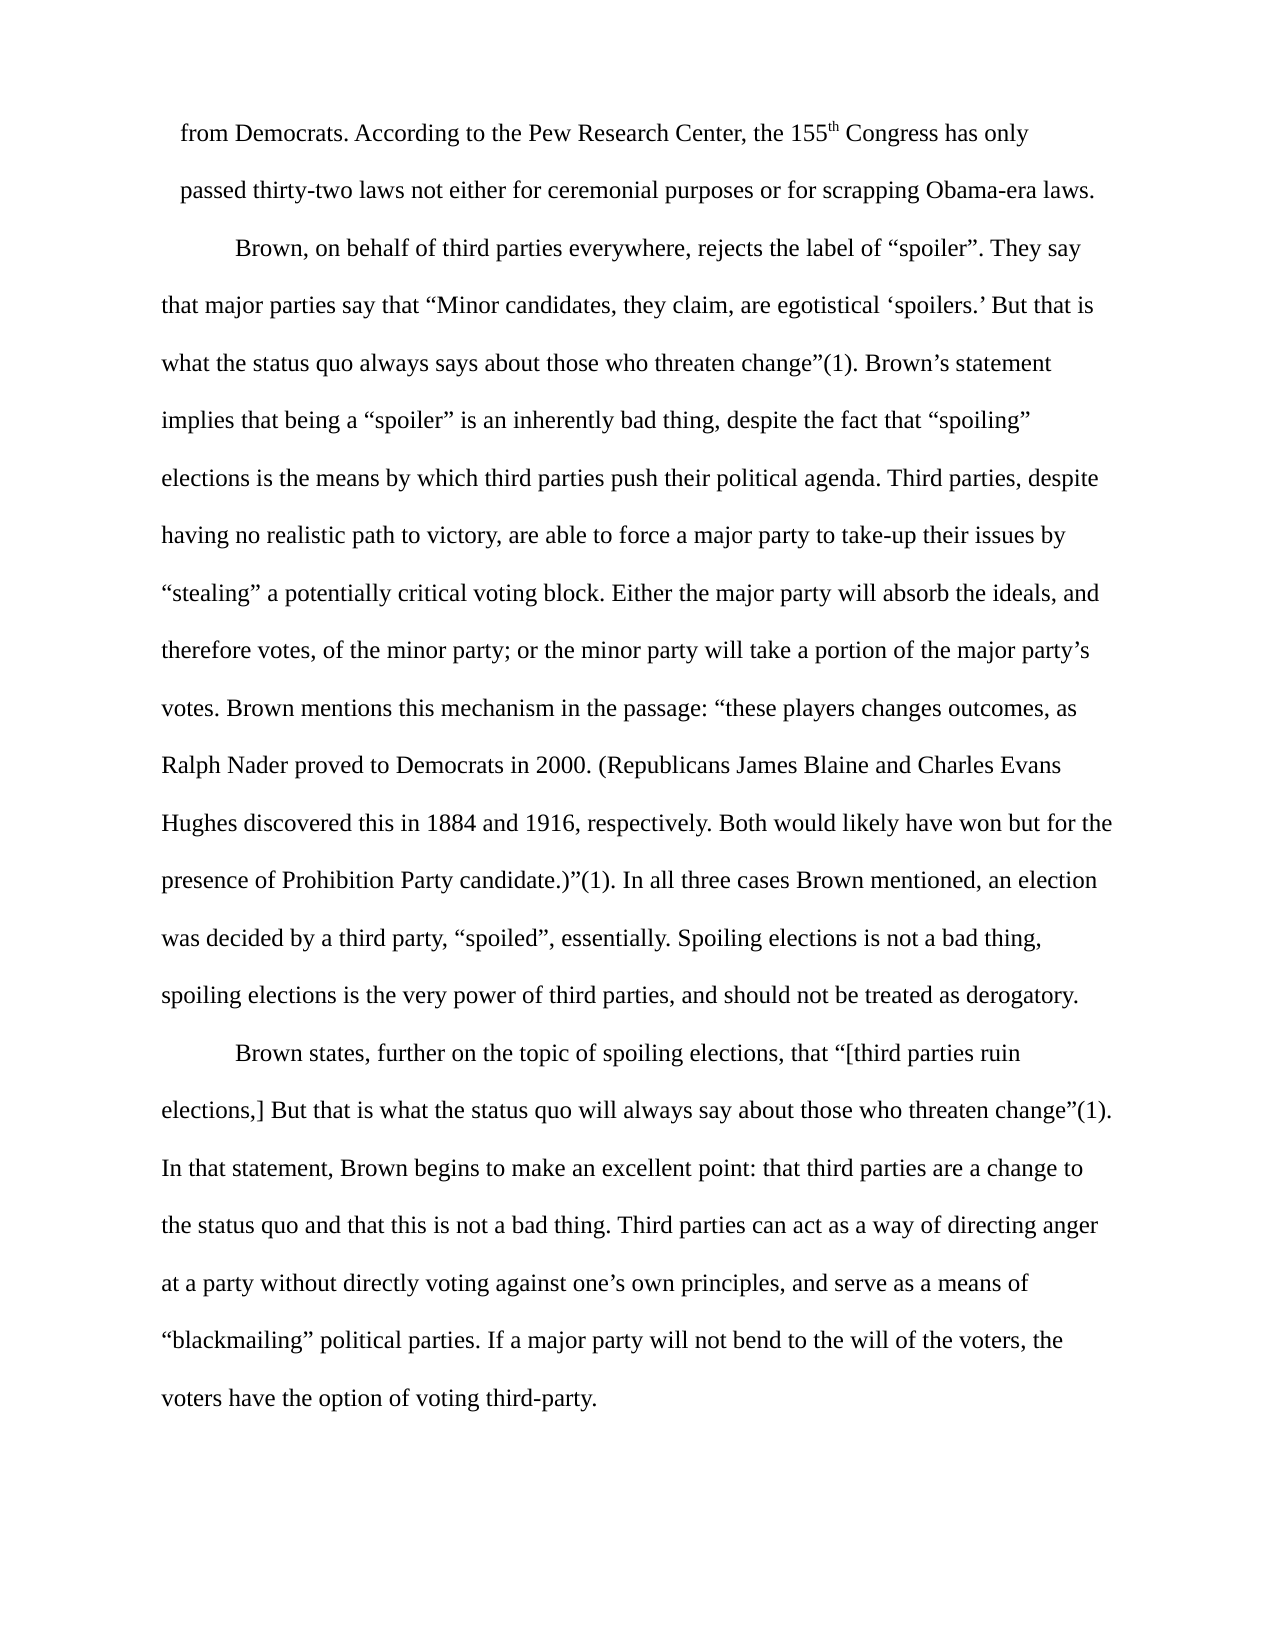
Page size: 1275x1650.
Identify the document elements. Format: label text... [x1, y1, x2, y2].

text from Democrats. According to the Pew Research Center, the 155th Congress has only passed thirty-two laws not either for ceremonial purposes or for scrapping Obama-era laws. [180, 118, 1098, 204]
text Brown, on behalf of third parties everywhere, rejects the label of “spoiler”. They say that major parties say that “Minor candidates, they claim, are egotistical ‘spoilers.’ But that is what the status quo always says about those who threaten change”(1). Brown’s statement implies that being a “spoiler” is an inherently bad thing, despite the fact that “spoiling” elections is the means by which third parties push their political agenda. Third parties, despite having no realistic path to victory, are able to force a major party to take-up their issues by “stealing” a potentially critical voting block. Either the major party will absorb the ideals, and therefore votes, of the minor party; or the minor party will take a portion of the major party’s votes. Brown mentions this mechanism in the passage: “these players changes outcomes, as Ralph Nader proved to Democrats in 2000. (Republicans James Blaine and Charles Evans Hughes discovered this in 1884 and 1916, respectively. Both would likely have won but for the presence of Prohibition Party candidate.)”(1). In all three cases Brown mentioned, an election was decided by a third party, “spoiled”, essentially. Spoiling elections is not a bad thing, spoiling elections is the very power of third parties, and should not be treated as derogatory. [161, 233, 1117, 1009]
text Brown states, further on the topic of spoiling elections, that “[third parties ruin elections,] But that is what the status quo will always say about those who threaten change”(1). In that statement, Brown begins to make an excellent point: that third parties are a change to the status quo and that this is not a bad thing. Third parties can act as a way of directing anger at a party without directly voting against one’s own principles, and serve as a means of “blackmailing” political parties. If a major party will not bend to the will of the voters, the voters have the option of voting third-party. [161, 1038, 1117, 1412]
